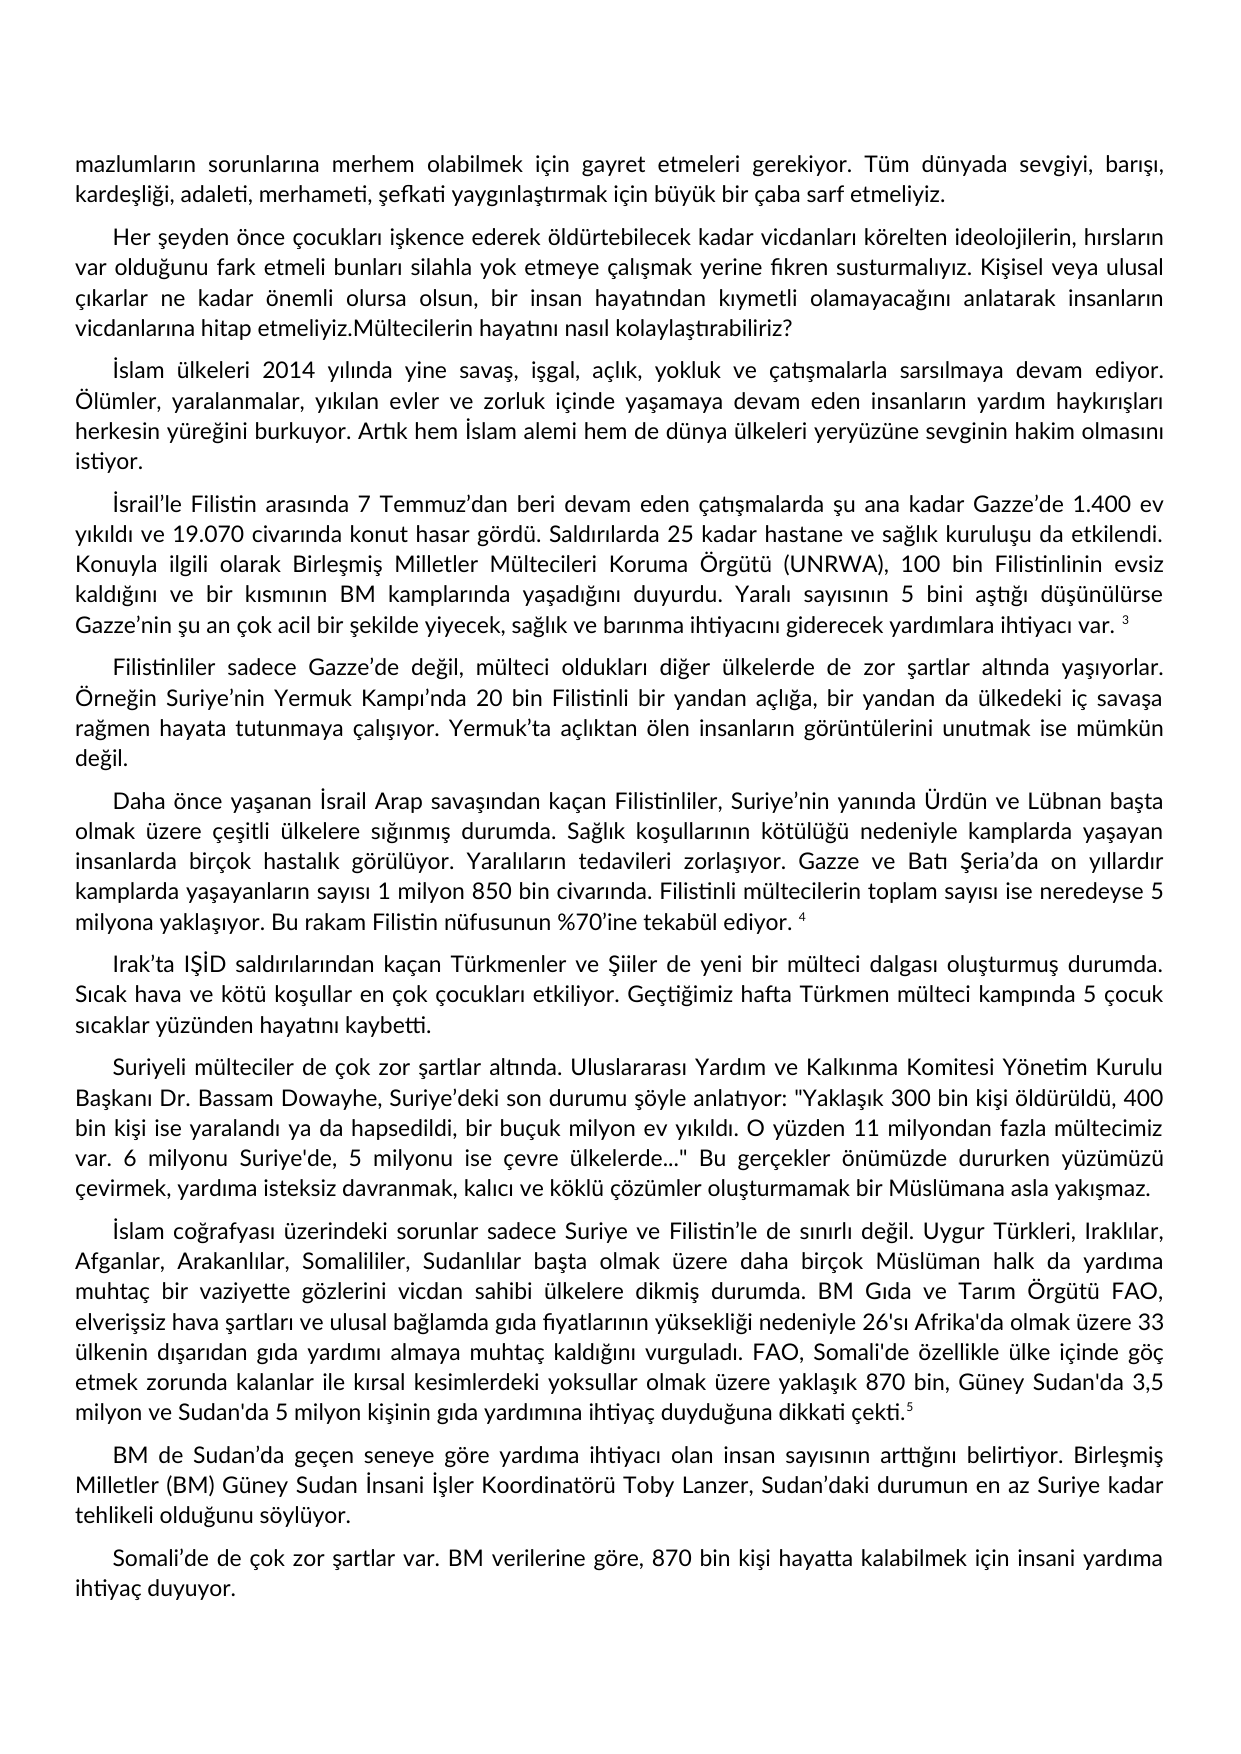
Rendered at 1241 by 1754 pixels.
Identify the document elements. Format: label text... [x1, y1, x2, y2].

text Daha önce yaşanan İsrail Arap savaşından kaçan Filistinliler, Suriye’nin yanında Ürdün ve Lübnan başta olmak üzere çeşitli ülkelere sığınmış durumda. Sağlık koşullarının kötülüğü nedeniyle kamplarda yaşayan insanlarda birçok hastalık görülüyor. Yaralıların tedavileri zorlaşıyor. Gazze ve Batı Şeria’da on yıllardır kamplarda yaşayanların sayısı 1 milyon 850 bin civarında. Filistinli mültecilerin toplam sayısı ise neredeyse 5 milyona yaklaşıyor. Bu rakam Filistin nüfusunun %70’ine tekabül ediyor. 4 [75, 786, 1165, 935]
text Filistinliler sadece Gazze’de değil, mülteci oldukları diğer ülkelerde de zor şartlar altında yaşıyorlar. Örneğin Suriye’nin Yermuk Kampı’nda 20 bin Filistinli bir yandan açlığa, bir yandan da ülkedeki iç savaşa rağmen hayata tutunmaya çalışıyor. Yermuk’ta açlıktan ölen insanların görüntülerini unutmak ise mümkün değil. [75, 653, 1165, 771]
text Irak’ta IŞİD saldırılarından kaçan Türkmenler ve Şiiler de yeni bir mülteci dalgası oluşturmuş durumda. Sıcak hava ve kötü koşullar en çok çocukları etkiliyor. Geçtiğimiz hafta Türkmen mülteci kampında 5 çocuk sıcaklar yüzünden hayatını kaybetti. [75, 950, 1165, 1038]
text İslam ülkeleri 2014 yılında yine savaş, işgal, açlık, yokluk ve çatışmalarla sarsılmaya devam ediyor. Ölümler, yaralanmalar, yıkılan evler ve zorluk içinde yaşamaya devam eden insanların yardım haykırışları herkesin yüreğini burkuyor. Artık hem İslam alemi hem de dünya ülkeleri yeryüzüne sevginin hakim olmasını istiyor. [75, 356, 1165, 474]
text İslam coğrafyası üzerindeki sorunlar sadece Suriye ve Filistin’le de sınırlı değil. Uygur Türkleri, Iraklılar, Afganlar, Arakanlılar, Somalililer, Sudanlılar başta olmak üzere daha birçok Müslüman halk da yardıma muhtaç bir vaziyette gözlerini vicdan sahibi ülkelere dikmiş durumda. BM Gıda ve Tarım Örgütü FAO, elverişsiz hava şartları ve ulusal bağlamda gıda fiyatlarının yüksekliği nedeniyle 26'sı Afrika'da olmak üzere 33 ülkenin dışarıdan gıda yardımı almaya muhtaç kaldığını vurguladı. FAO, Somali'de özellikle ülke içinde göç etmek zorunda kalanlar ile kırsal kesimlerdeki yoksullar olmak üzere yaklaşık 870 bin, Güney Sudan'da 3,5 milyon ve Sudan'da 5 milyon kişinin gıda yardımına ihtiyaç duyduğuna dikkati çekti.5 [75, 1217, 1165, 1425]
text İsrail’le Filistin arasında 7 Temmuz’dan beri devam eden çatışmalarda şu ana kadar Gazze’de 1.400 ev yıkıldı ve 19.070 civarında konut hasar gördü. Saldırılarda 25 kadar hastane ve sağlık kuruluşu da etkilendi. Konuyla ilgili olarak Birleşmiş Milletler Mültecileri Koruma Örgütü (UNRWA), 100 bin Filistinlinin evsiz kaldığını ve bir kısmının BM kamplarında yaşadığını duyurdu. Yaralı sayısının 5 bini aştığı düşünülürse Gazze’nin şu an çok acil bir şekilde yiyecek, sağlık ve barınma ihtiyacını giderecek yardımlara ihtiyacı var. 3 [75, 489, 1165, 638]
text Somali’de de çok zor şartlar var. BM verilerine göre, 870 bin kişi hayatta kalabilmek için insani yardıma ihtiyaç duyuyor. [75, 1544, 1165, 1601]
text Her şeyden önce çocukları işkence ederek öldürtebilecek kadar vicdanları körelten ideolojilerin, hırsların var olduğunu fark etmeli bunları silahla yok etmeye çalışmak yerine fikren susturmalıyız. Kişisel veya ulusal çıkarlar ne kadar önemli olursa olsun, bir insan hayatından kıymetli olamayacağını anlatarak insanların vicdanlarına hitap etmeliyiz.Mültecilerin hayatını nasıl kolaylaştırabiliriz? [75, 223, 1165, 341]
text BM de Sudan’da geçen seneye göre yardıma ihtiyacı olan insan sayısının arttığını belirtiyor. Birleşmiş Milletler (BM) Güney Sudan İnsani İşler Koordinatörü Toby Lanzer, Sudan’daki durumun en az Suriye kadar tehlikeli olduğunu söylüyor. [75, 1441, 1165, 1528]
text Suriyeli mülteciler de çok zor şartlar altında. Uluslararası Yardım ve Kalkınma Komitesi Yönetim Kurulu Başkanı Dr. Bassam Dowayhe, Suriye’deki son durumu şöyle anlatıyor: "Yaklaşık 300 bin kişi öldürüldü, 400 bin kişi ise yaralandı ya da hapsedildi, bir buçuk milyon ev yıkıldı. O yüzden 11 milyondan fazla mültecimiz var. 6 milyonu Suriye'de, 5 milyonu ise çevre ülkelerde..." Bu gerçekler önümüzde dururken yüzümüzü çevirmek, yardıma isteksiz davranmak, kalıcı ve köklü çözümler oluşturmamak bir Müslümana asla yakışmaz. [75, 1053, 1165, 1201]
text mazlumların sorunlarına merhem olabilmek için gayret etmeleri gerekiyor. Tüm dünyada sevgiyi, barışı, kardeşliği, adaleti, merhameti, şefkati yaygınlaştırmak için büyük bir çaba sarf etmeliyiz. [75, 150, 1165, 208]
